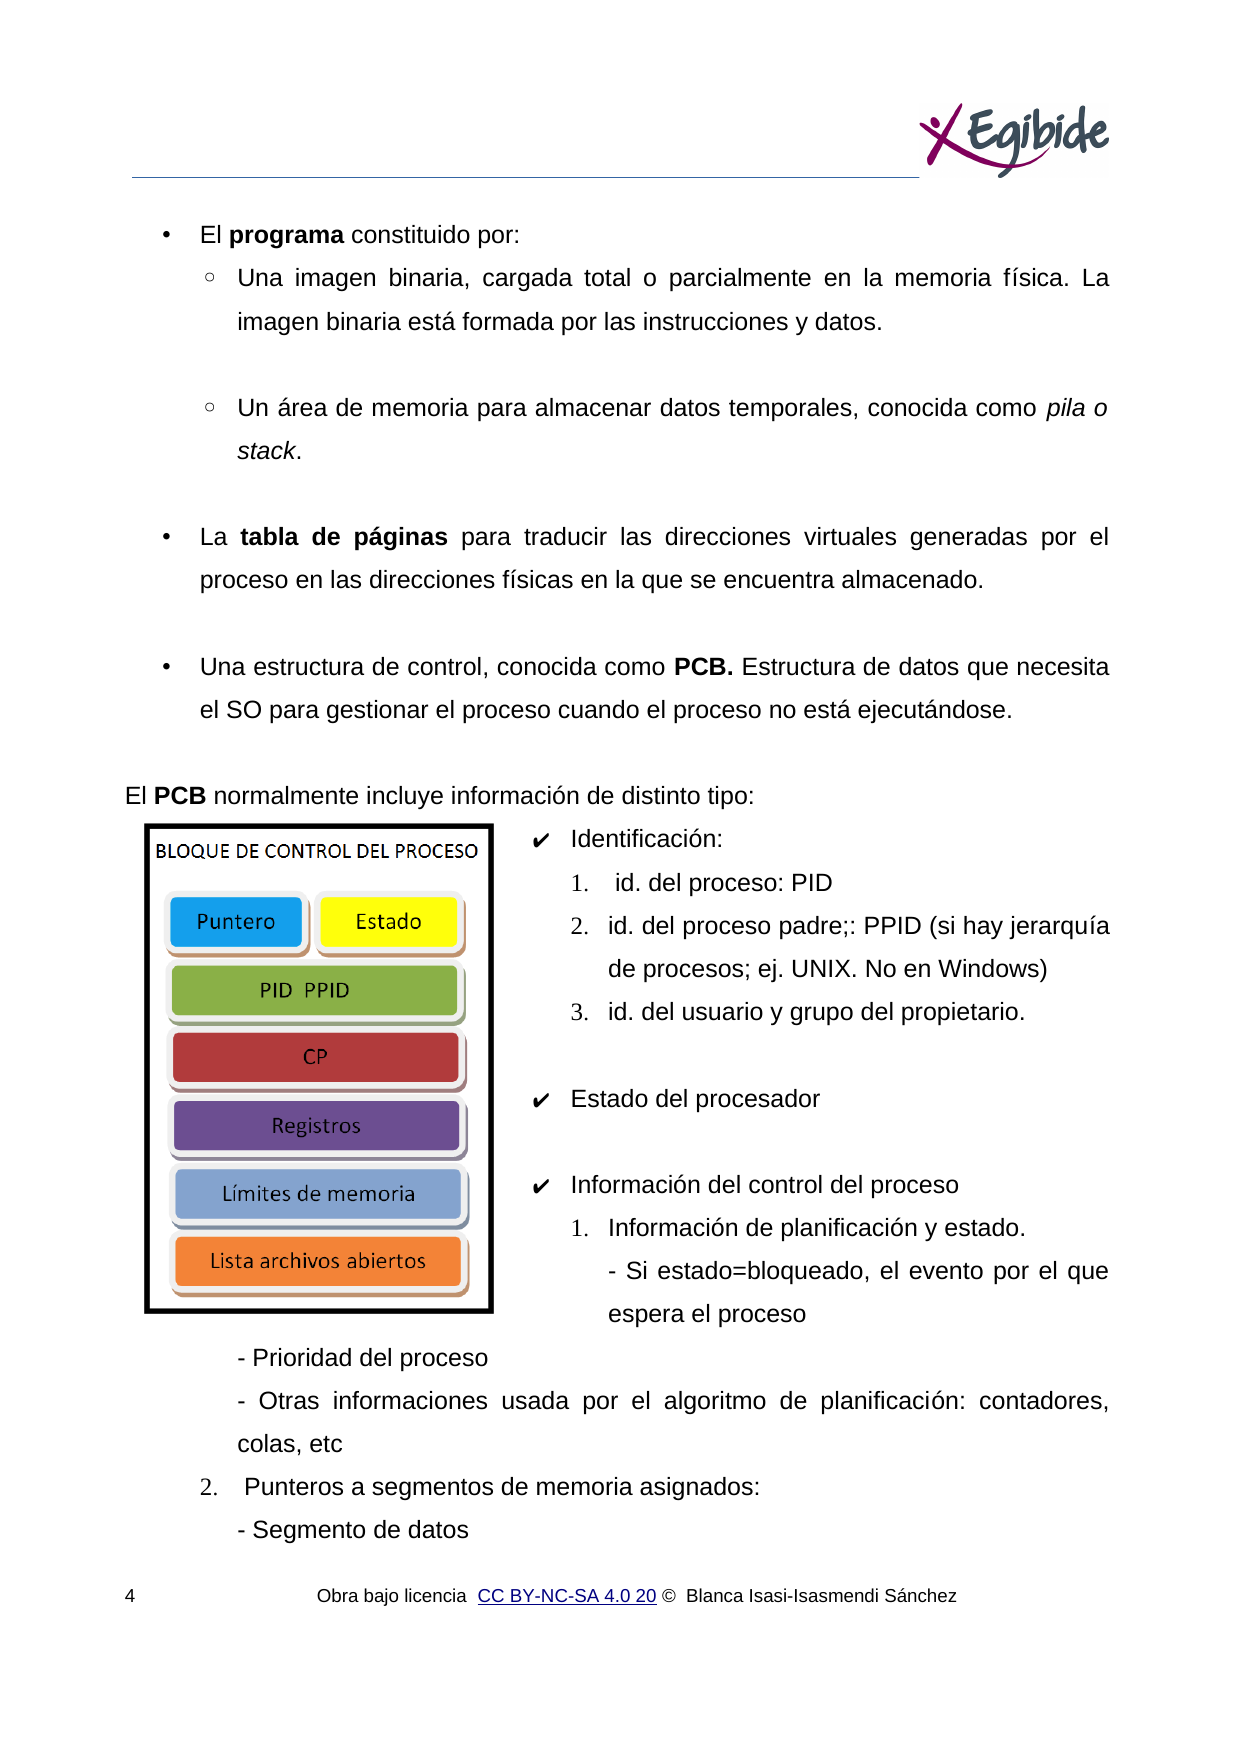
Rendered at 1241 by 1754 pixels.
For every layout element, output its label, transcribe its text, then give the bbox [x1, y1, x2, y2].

list - Segmento de datos [199, 1515, 1110, 1544]
picture [919, 103, 1109, 178]
list Información del control del proceso [496, 1170, 1110, 1199]
list id. del usuario y grupo del propietario. [496, 997, 1110, 1026]
list - Otras informaciones usada por el algoritmo de planificación: contadores, colas, etc [199, 1386, 1110, 1458]
list Una estructura de control, conocida como PCB. Estructura de datos que necesita el SO para gestionar el proceso cuando el proceso no está ejecutándose. [162, 652, 1110, 724]
list El programa constituido por: [162, 220, 1110, 249]
list Un área de memoria para almacenar datos temporales, conocida como pila o stack. [199, 393, 1110, 465]
list Información de planificación y estado. [496, 1213, 1110, 1242]
list Una imagen binaria, cargada total o parcialmente en la memoria física. La imagen binaria está formada por las instrucciones y datos. [199, 263, 1110, 335]
list La tabla de páginas para traducir las direcciones virtuales generadas por el proceso en las direcciones físicas en la que se encuentra almacenado. [162, 522, 1110, 594]
list Identificación: [496, 824, 1110, 853]
text El PCB normalmente incluye información de distinto tipo: [124, 781, 1110, 810]
list Punteros a segmentos de memoria asignados: [199, 1472, 1110, 1501]
list - Si estado=bloqueado, el evento por el que espera el proceso [199, 1256, 1110, 1328]
list id. del proceso padre;: PPID (si hay jerarquía de procesos; ej. UNIX. No en Windows) [496, 911, 1110, 983]
list id. del proceso: PID [496, 868, 1110, 896]
list Estado del procesador [496, 1083, 1110, 1112]
list - Prioridad del proceso [199, 1343, 1110, 1371]
picture [142, 820, 496, 1315]
